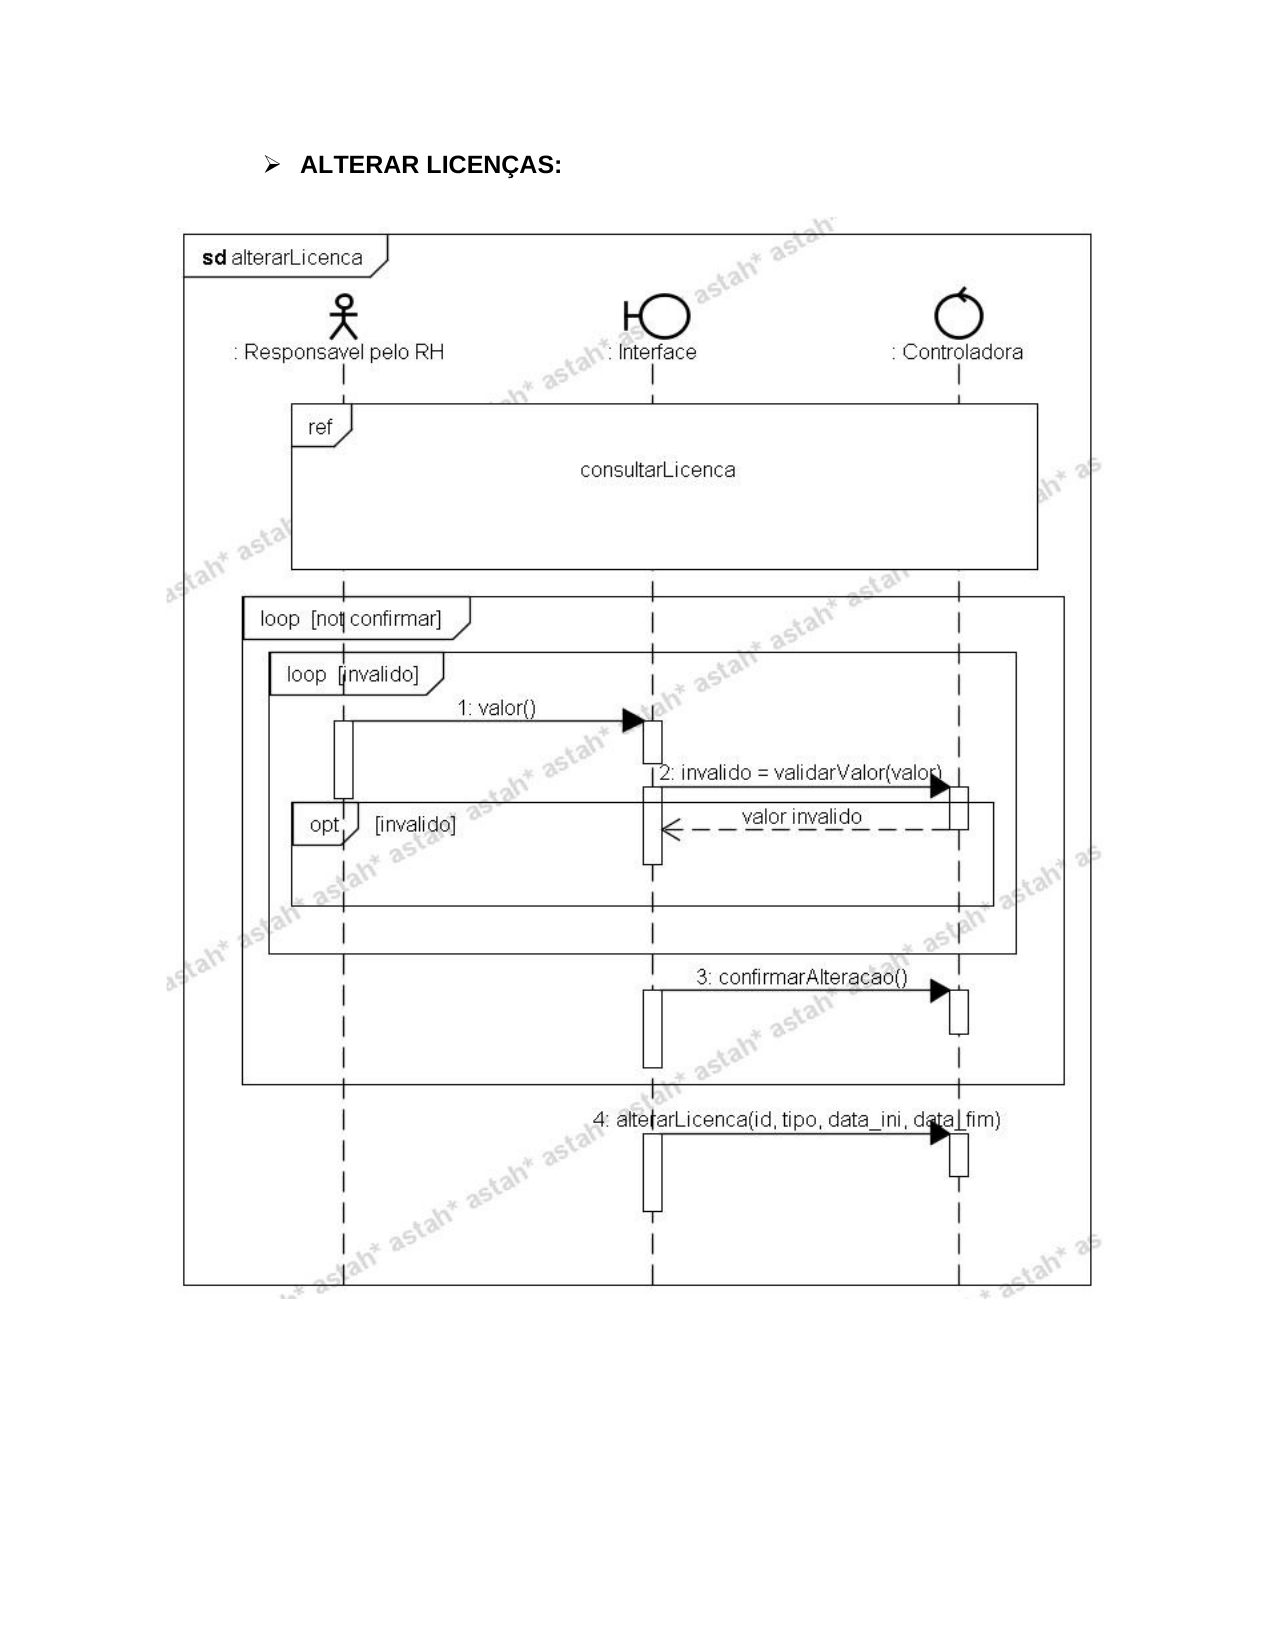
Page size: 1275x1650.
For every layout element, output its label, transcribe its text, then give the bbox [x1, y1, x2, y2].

list ALTERAR LICENÇAS: [262, 150, 1125, 179]
picture [166, 217, 1108, 1299]
